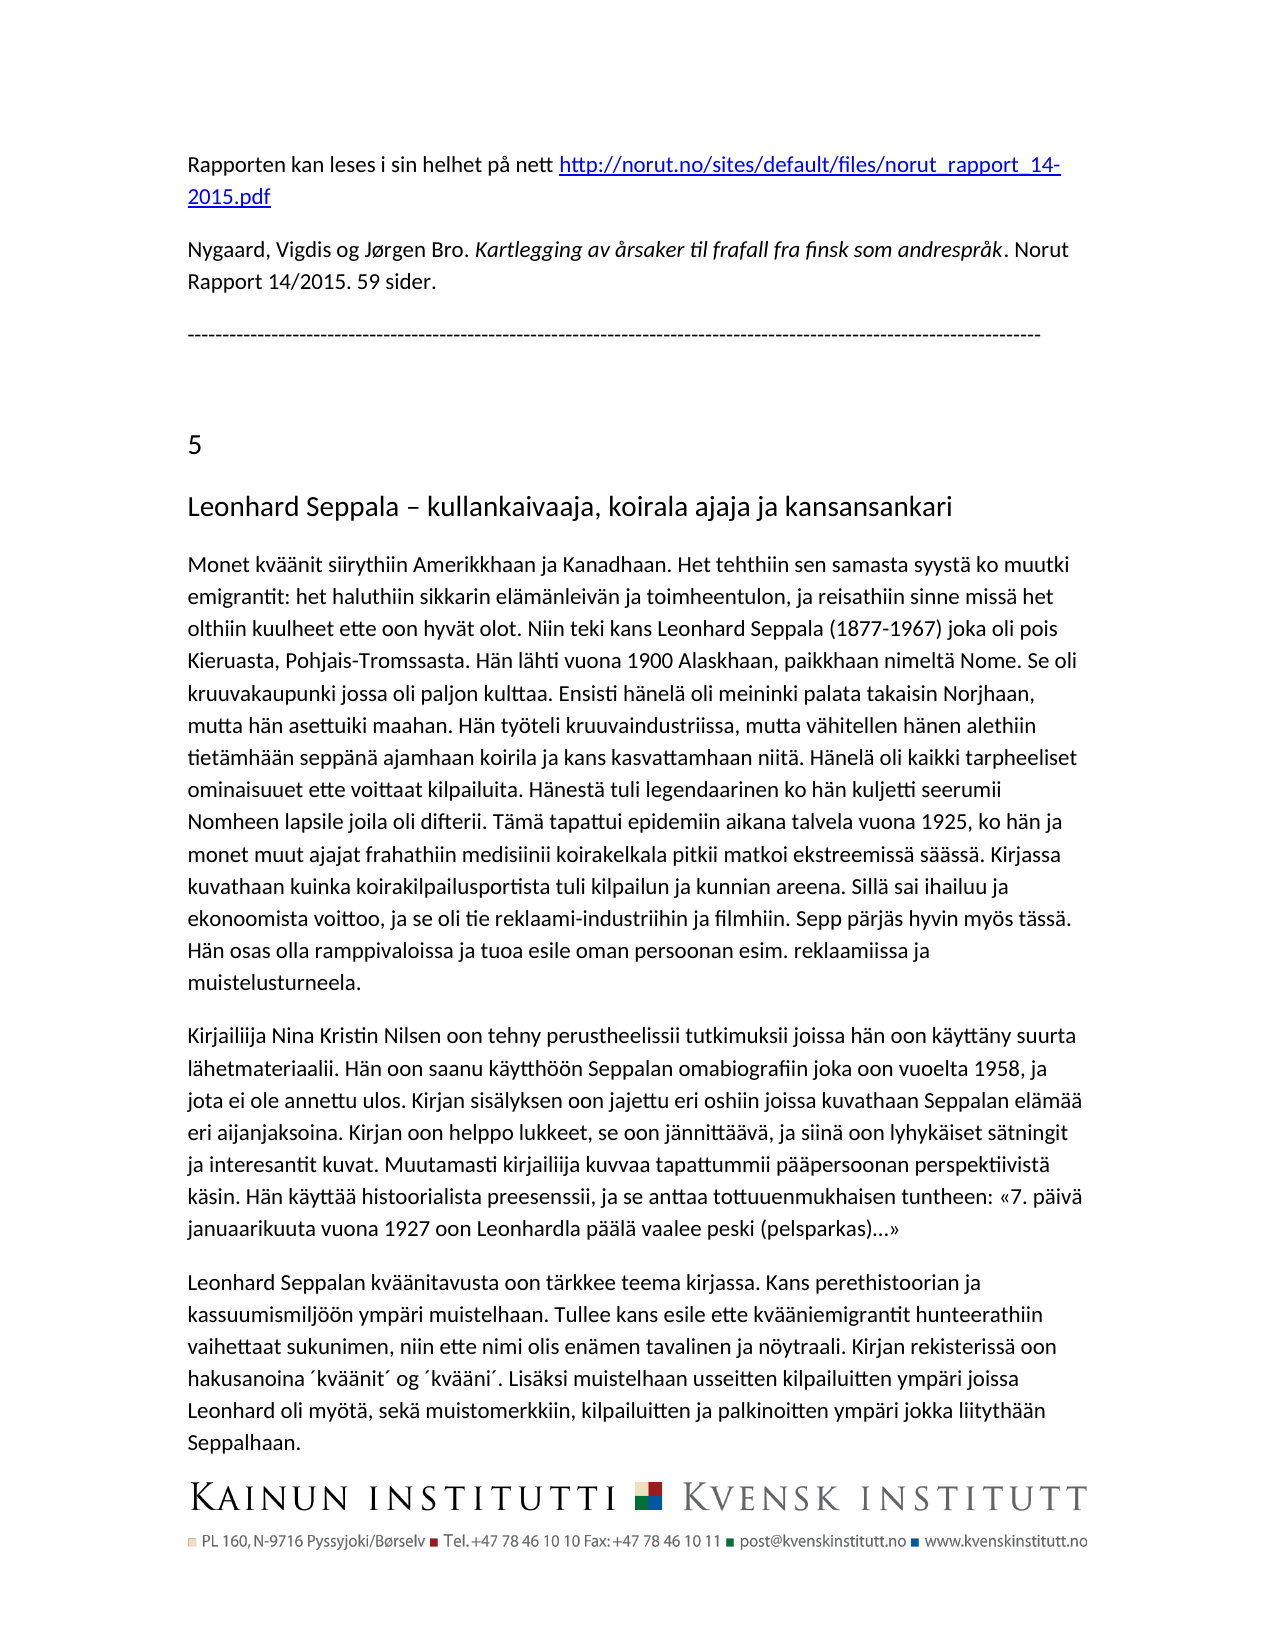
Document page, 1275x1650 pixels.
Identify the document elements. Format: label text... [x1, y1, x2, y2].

text Kirjailiija Nina Kristin Nilsen oon tehny perustheelissii tutkimuksii joissa hän oon käyttäny suurta lähetmateriaalii. Hän oon saanu käytthöön Seppalan omabiografiin joka oon vuoelta 1958, ja jota ei ole annettu ulos. Kirjan sisälyksen oon jajettu eri oshiin joissa kuvathaan Seppalan elämää eri aijanjaksoina. Kirjan oon helppo lukkeet, se oon jännittäävä, ja siinä oon lyhykäiset sätningit ja interesantit kuvat. Muutamasti kirjailiija kuvvaa tapattummii pääpersoonan perspektiivistä käsin. Hän käyttää histoorialista preesenssii, ja se anttaa tottuuenmukhaisen tuntheen: «7. päivä januaarikuuta vuona 1927 oon Leonhardla päälä vaalee peski (pelsparkas)…» [187, 1021, 1088, 1243]
text Leonhard Seppala – kullankaivaaja, koirala ajaja ja kansansankari [187, 488, 1088, 524]
text Rapporten kan leses i sin helhet på nett http://norut.no/sites/default/files/norut_rapport_14-2015.pdf [187, 150, 1088, 210]
text Nygaard, Vigdis og Jørgen Bro. Kartlegging av årsaker til frafall fra finsk som andrespråk. Norut Rapport 14/2015. 59 sider. [187, 235, 1088, 295]
text 5 [187, 426, 1088, 462]
text Monet kväänit siirythiin Amerikkhaan ja Kanadhaan. Het tehthiin sen samasta syystä ko muutki emigrantit: het haluthiin sikkarin elämänleivän ja toimheentulon, ja reisathiin sinne missä het olthiin kuulheet ette oon hyvät olot. Niin teki kans Leonhard Seppala (1877-1967) joka oli pois Kieruasta, Pohjais-Tromssasta. Hän lähti vuona 1900 Alaskhaan, paikkhaan nimeltä Nome. Se oli kruuvakaupunki jossa oli paljon kulttaa. Ensisti hänelä oli meininki palata takaisin Norjhaan, mutta hän asettuiki maahan. Hän työteli kruuvaindustriissa, mutta vähitellen hänen alethiin tietämhään seppänä ajamhaan koirila ja kans kasvattamhaan niitä. Hänelä oli kaikki tarpheeliset ominaisuuet ette voittaat kilpailuita. Hänestä tuli legendaarinen ko hän kuljetti seerumii Nomheen lapsile joila oli difterii. Tämä tapattui epidemiin aikana talvela vuona 1925, ko hän ja monet muut ajajat frahathiin medisiinii koirakelkala pitkii matkoi ekstreemissä säässä. Kirjassa kuvathaan kuinka koirakilpailusportista tuli kilpailun ja kunnian areena. Sillä sai ihailuu ja ekonoomista voittoo, ja se oli tie reklaami-industriihin ja filmhiin. Sepp pärjäs hyvin myös tässä. Hän osas olla ramppivaloissa ja tuoa esile oman persoonan esim. reklaamiissa ja muistelusturneela. [187, 550, 1088, 996]
picture [187, 1482, 1088, 1552]
text Leonhard Seppalan kväänitavusta oon tärkkee teema kirjassa. Kans perethistoorian ja kassuumismiljöön ympäri muistelhaan. Tullee kans esile ette kvääniemigrantit hunteerathiin vaihettaat sukunimen, niin ette nimi olis enämen tavalinen ja nöytraali. Kirjan rekisterissä oon hakusanoina ´kväänit´ og ´kvääni´. Lisäksi muistelhaan usseitten kilpailuitten ympäri joissa Leonhard oli myötä, sekä muistomerkkiin, kilpailuitten ja palkinoitten ympäri jokka liitythään Seppalhaan. [187, 1268, 1088, 1457]
text -------------------------------------------------------------------------------------------------------------------------- [187, 320, 1088, 348]
